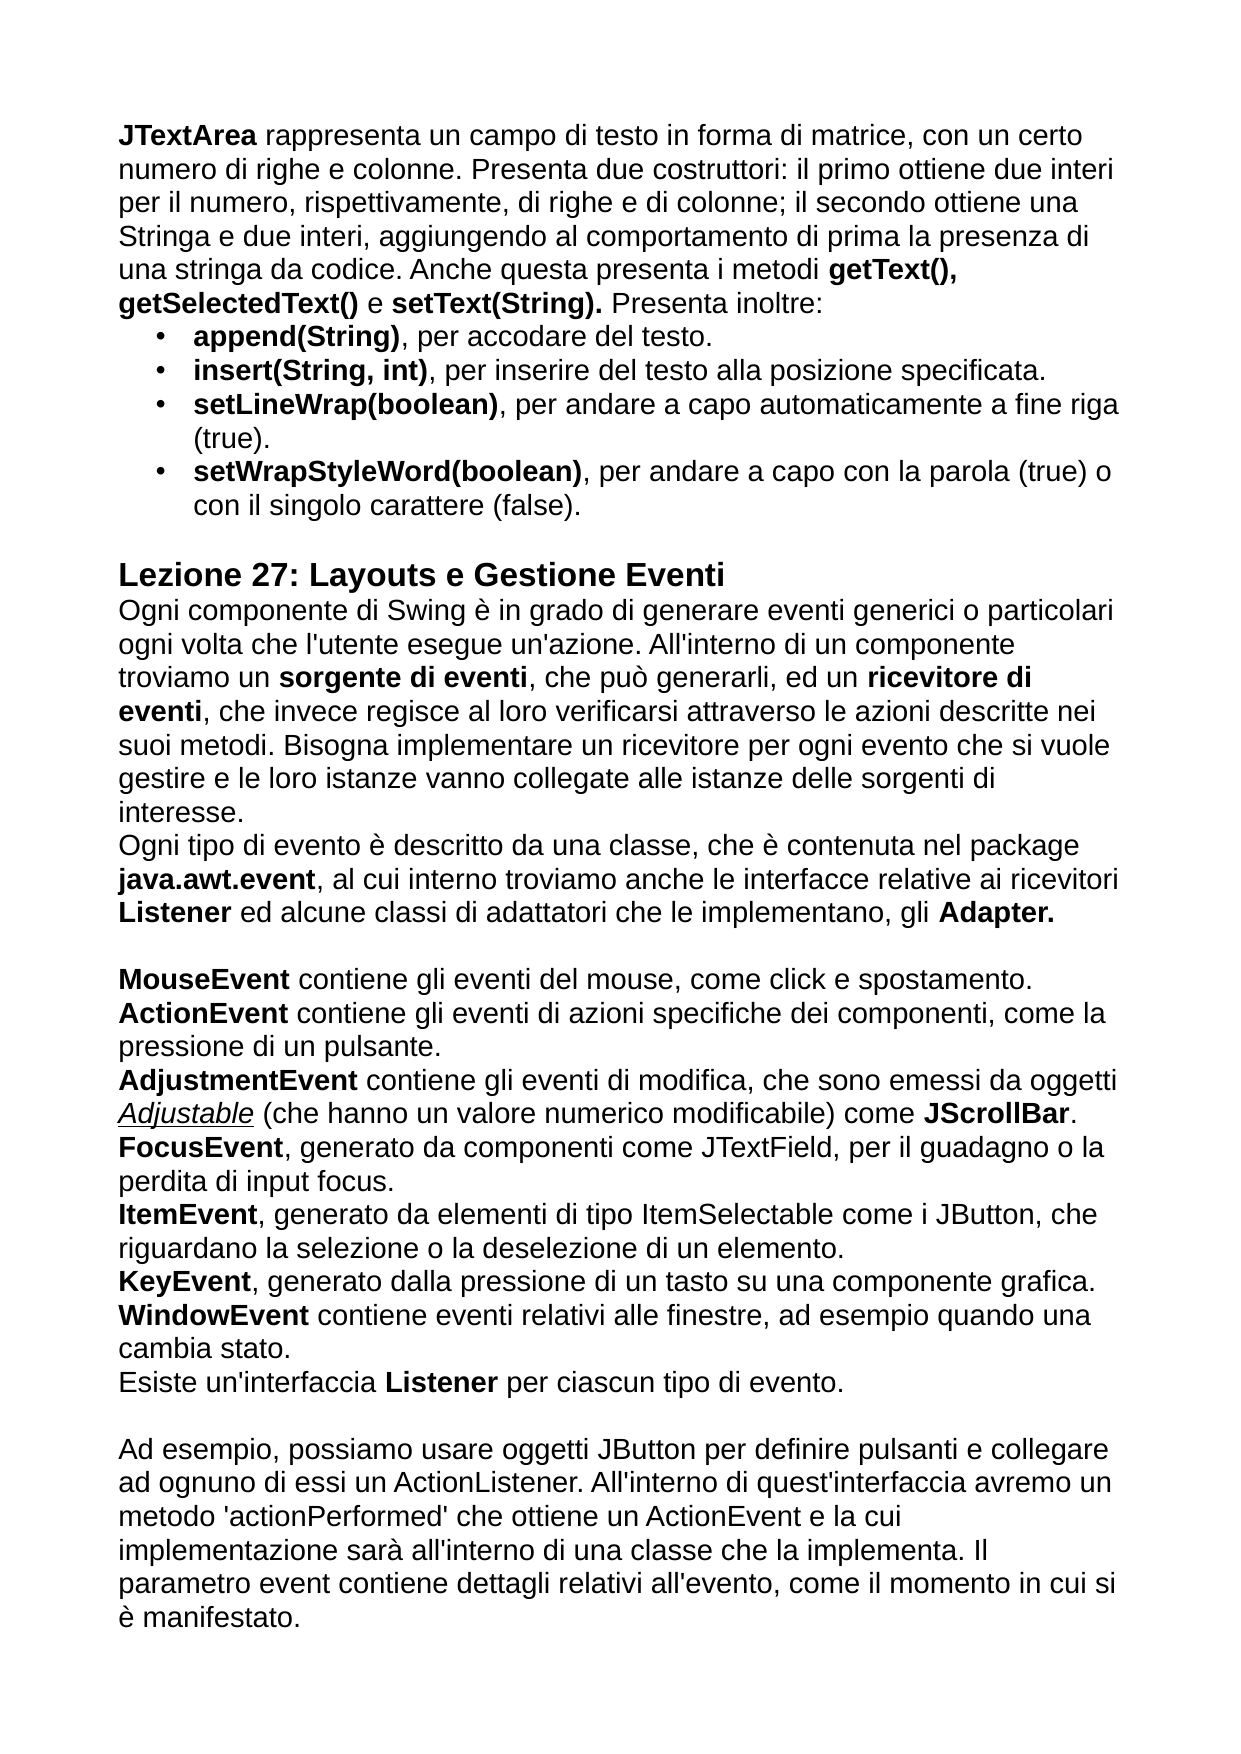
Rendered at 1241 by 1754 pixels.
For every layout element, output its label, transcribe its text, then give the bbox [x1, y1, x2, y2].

text AdjustmentEvent contiene gli eventi di modifica, che sono emessi da oggetti Adjustable (che hanno un valore numerico modificabile) come JScrollBar. [118, 1063, 1122, 1130]
list setLineWrap(boolean), per andare a capo automaticamente a fine riga (true). [156, 387, 1122, 454]
text Ogni tipo di evento è descritto da una classe, che è contenuta nel package java.awt.event, al cui interno troviamo anche le interfacce relative ai ricevitori Listener ed alcune classi di adattatori che le implementano, gli Adapter. [118, 828, 1122, 929]
text Lezione 27: Layouts e Gestione Eventi [118, 555, 1122, 593]
list insert(String, int), per inserire del testo alla posizione specificata. [156, 353, 1122, 387]
text Ogni componente di Swing è in grado di generare eventi generici o particolari ogni volta che l'utente esegue un'azione. All'interno di un componente troviamo un sorgente di eventi, che può generarli, ed un ricevitore di eventi, che invece regisce al loro verificarsi attraverso le azioni descritte nei suoi metodi. Bisogna implementare un ricevitore per ogni evento che si vuole gestire e le loro istanze vanno collegate alle istanze delle sorgenti di interesse. [118, 593, 1122, 828]
text Esiste un'interfaccia Listener per ciascun tipo di evento. [118, 1365, 1122, 1398]
text JTextArea rappresenta un campo di testo in forma di matrice, con un certo numero di righe e colonne. Presenta due costruttori: il primo ottiene due interi per il numero, rispettivamente, di righe e di colonne; il secondo ottiene una Stringa e due interi, aggiungendo al comportamento di prima la presenza di una stringa da codice. Anche questa presenta i metodi getText(), getSelectedText() e setText(String). Presenta inoltre: [118, 118, 1122, 319]
text FocusEvent, generato da componenti come JTextField, per il guadagno o la perdita di input focus. [118, 1130, 1122, 1197]
text KeyEvent, generato dalla pressione di un tasto su una componente grafica. [118, 1264, 1122, 1298]
text WindowEvent contiene eventi relativi alle finestre, ad esempio quando una cambia stato. [118, 1298, 1122, 1365]
list setWrapStyleWord(boolean), per andare a capo con la parola (true) o con il singolo carattere (false). [156, 454, 1122, 521]
text MouseEvent contiene gli eventi del mouse, come click e spostamento. [118, 962, 1122, 996]
text ItemEvent, generato da elementi di tipo ItemSelectable come i JButton, che riguardano la selezione o la deselezione di un elemento. [118, 1197, 1122, 1264]
list append(String), per accodare del testo. [156, 319, 1122, 353]
text Ad esempio, possiamo usare oggetti JButton per definire pulsanti e collegare ad ognuno di essi un ActionListener. All'interno di quest'interfaccia avremo un metodo 'actionPerformed' che ottiene un ActionEvent e la cui implementazione sarà all'interno di una classe che la implementa. Il parametro event contiene dettagli relativi all'evento, come il momento in cui si è manifestato. [118, 1432, 1122, 1633]
text ActionEvent contiene gli eventi di azioni specifiche dei componenti, come la pressione di un pulsante. [118, 996, 1122, 1063]
